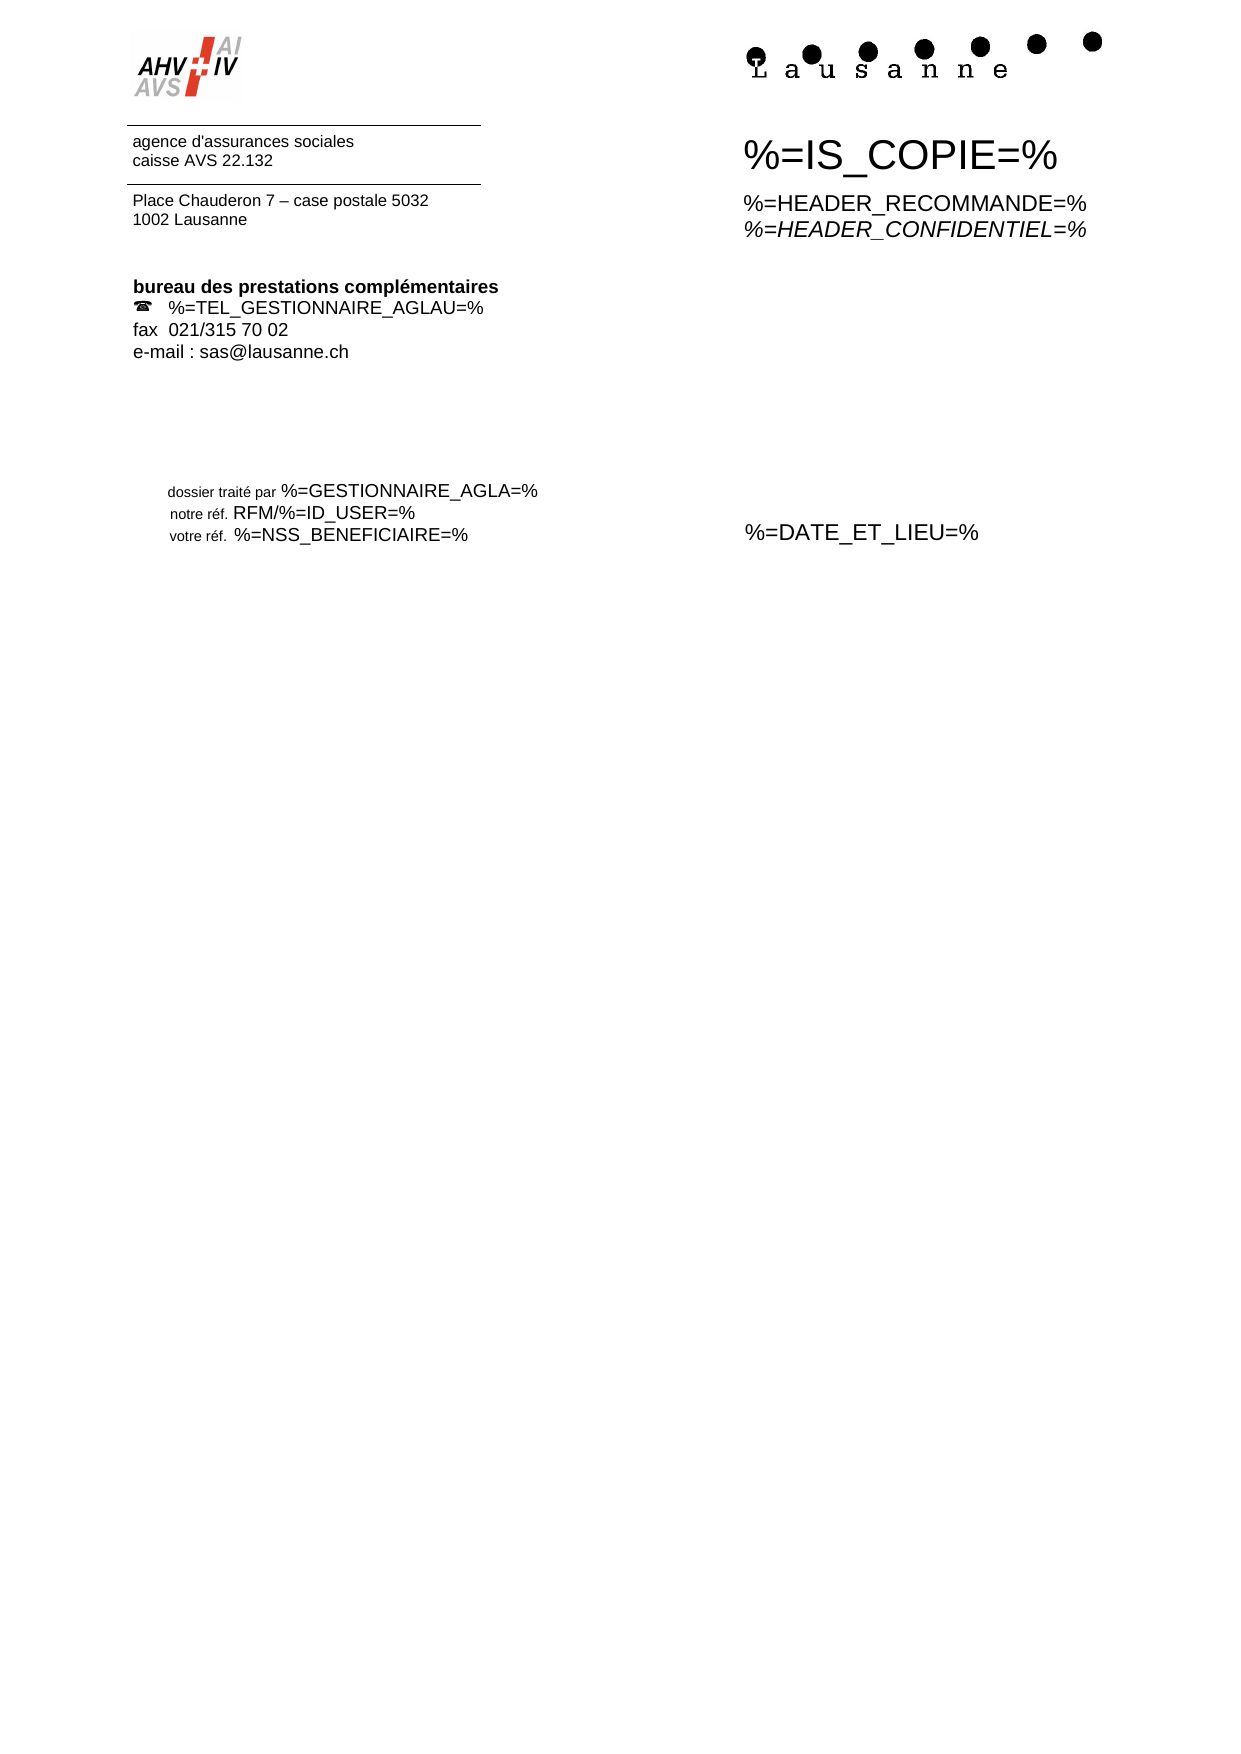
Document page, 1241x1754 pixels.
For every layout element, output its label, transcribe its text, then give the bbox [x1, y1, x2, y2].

table_header %=HEADER_RECOMMANDE=% %=HEADER_CONFIDENTIEL=% [738, 184, 1145, 248]
table_cell [127, 432, 432, 472]
table_header %=IS_COPIE=% [738, 125, 1145, 184]
table_cell dossier traité par %=GESTIONNAIRE_AGLA=% notre réf. RFM/%=ID_USER=% votre réf. %=NSS_BENEFICIAIRE=% [127, 472, 738, 551]
table_header agence d'assurances sociales caisse AVS 22.132 [127, 126, 481, 184]
table_cell [738, 432, 1146, 472]
table_cell [127, 396, 432, 432]
table_cell [433, 432, 738, 472]
table_cell %=DATE_ET_LIEU=% [738, 472, 1146, 551]
table_header [738, 248, 1146, 432]
table_cell [433, 396, 738, 432]
picture [738, 29, 1106, 82]
table_header bureau des prestations complémentaires ( %=TEL_GESTIONNAIRE_AGLAU=% fax 021/315 70 02 e-mail : sas@lausanne.ch [127, 248, 738, 396]
table_header Place Chauderon 7 – case postale 5032 1002 Lausanne [127, 185, 481, 248]
table_header [481, 125, 737, 184]
picture [129, 29, 244, 102]
table_header [481, 184, 737, 248]
